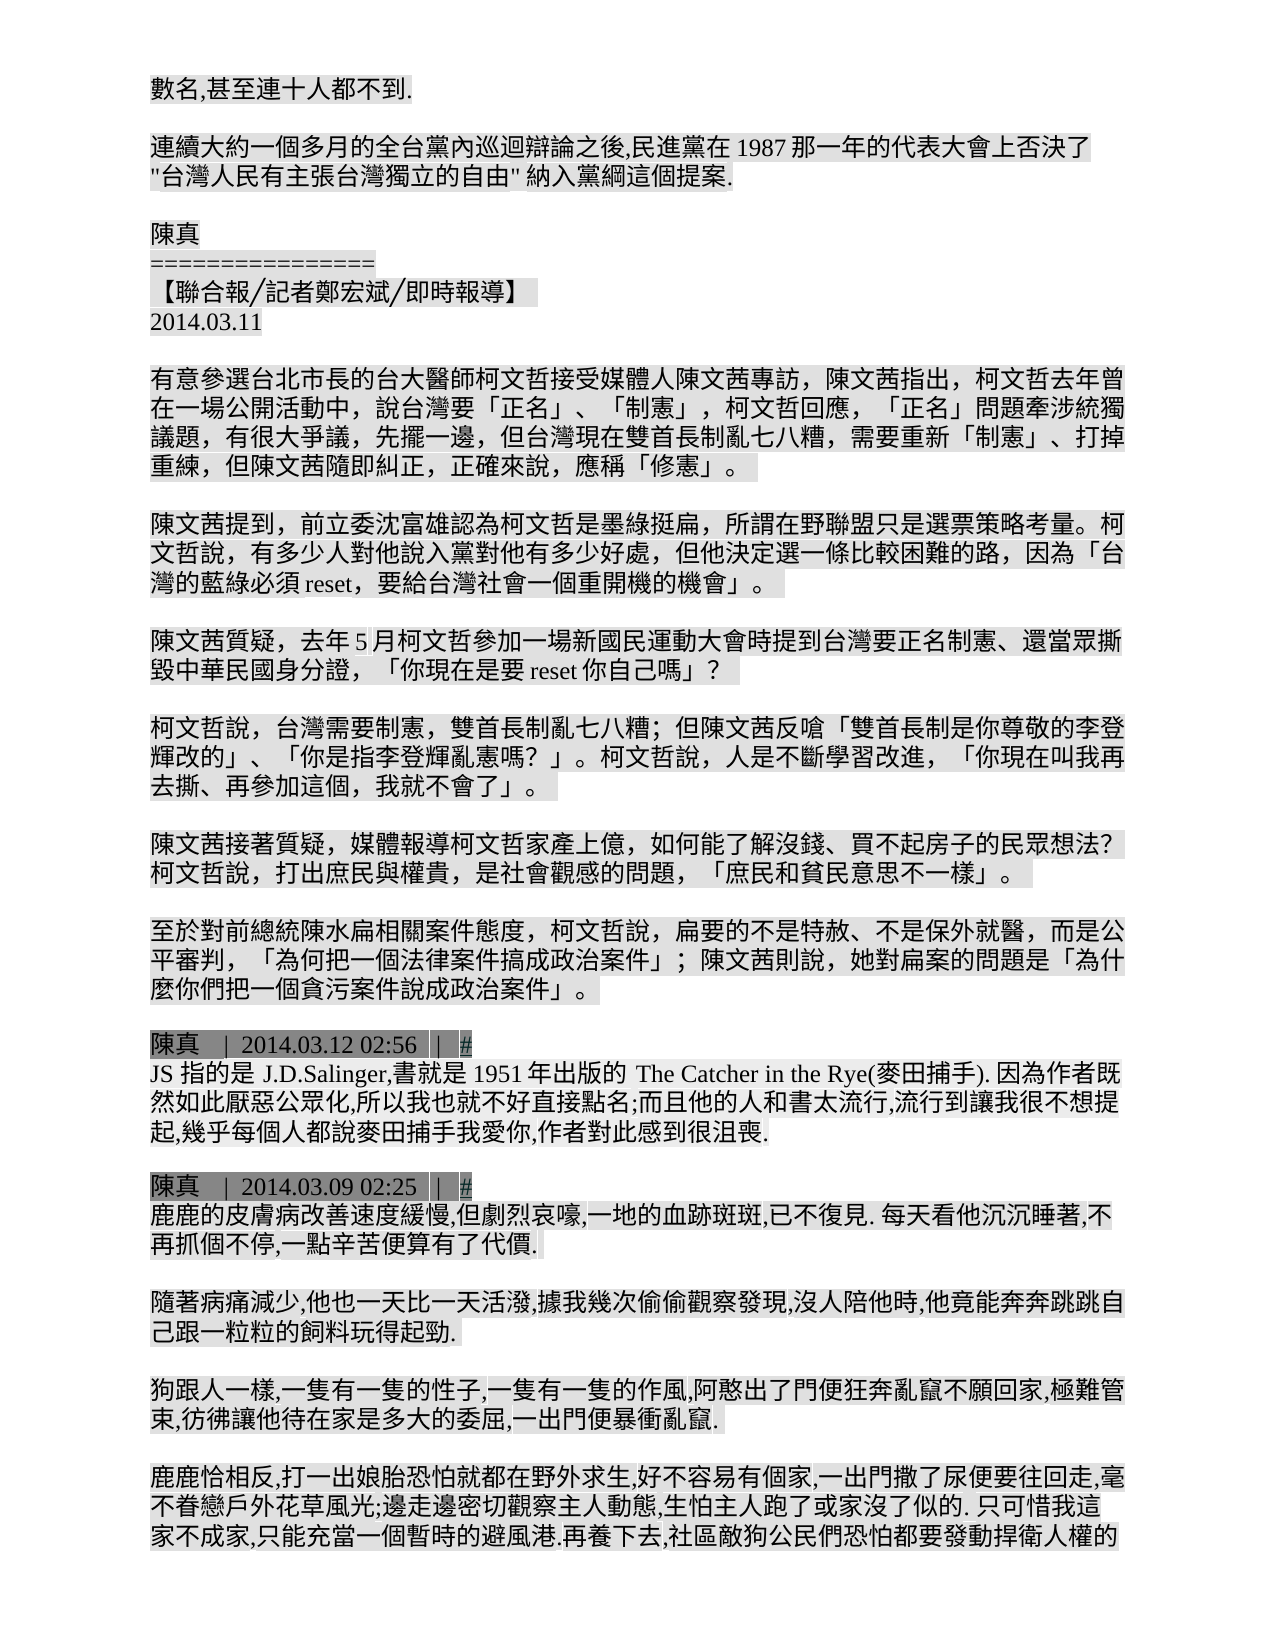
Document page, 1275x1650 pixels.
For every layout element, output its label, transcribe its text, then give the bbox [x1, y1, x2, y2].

text 數名,甚至連十人都不到. 連續大約一個多月的全台黨內巡迴辯論之後,民進黨在1987那一年的代表大會上否決了 "台灣人民有主張台灣獨立的自由" 納入黨綱這個提案. 陳真 ================ 【聯合報╱記者鄭宏斌╱即時報導】 2014.03.11 有意參選台北市長的台大醫師柯文哲接受媒體人陳文茜專訪，陳文茜指出，柯文哲去年曾在一場公開活動中，說台灣要「正名」、「制憲」，柯文哲回應，「正名」問題牽涉統獨議題，有很大爭議，先擺一邊，但台灣現在雙首長制亂七八糟，需要重新「制憲」、打掉重練，但陳文茜隨即糾正，正確來說，應稱「修憲」。 陳文茜提到，前立委沈富雄認為柯文哲是墨綠挺扁，所謂在野聯盟只是選票策略考量。柯文哲說，有多少人對他說入黨對他有多少好處，但他決定選一條比較困難的路，因為「台灣的藍綠必須reset，要給台灣社會一個重開機的機會」。 陳文茜質疑，去年5月柯文哲參加一場新國民運動大會時提到台灣要正名制憲、還當眾撕毀中華民國身分證，「你現在是要reset你自己嗎」？ 柯文哲說，台灣需要制憲，雙首長制亂七八糟；但陳文茜反嗆「雙首長制是你尊敬的李登輝改的」、「你是指李登輝亂憲嗎？」。柯文哲說，人是不斷學習改進，「你現在叫我再去撕、再參加這個，我就不會了」。 陳文茜接著質疑，媒體報導柯文哲家產上億，如何能了解沒錢、買不起房子的民眾想法？ 柯文哲說，打出庶民與權貴，是社會觀感的問題，「庶民和貧民意思不一樣」。 至於對前總統陳水扁相關案件態度，柯文哲說，扁要的不是特赦、不是保外就醫，而是公平審判，「為何把一個法律案件搞成政治案件」；陳文茜則說，她對扁案的問題是「為什麼你們把一個貪污案件說成政治案件」。 [150, 75, 1125, 1005]
text 陳真 | 2014.03.12 02:56 | # [150, 1030, 1125, 1059]
text 鹿鹿的皮膚病改善速度緩慢,但劇烈哀嚎,一地的血跡斑斑,已不復見. 每天看他沉沉睡著,不再抓個不停,一點辛苦便算有了代價. 隨著病痛減少,他也一天比一天活潑,據我幾次偷偷觀察發現,沒人陪他時,他竟能奔奔跳跳自己跟一粒粒的飼料玩得起勁. 狗跟人一樣,一隻有一隻的性子,一隻有一隻的作風,阿憨出了門便狂奔亂竄不願回家,極難管束,彷彿讓他待在家是多大的委屈,一出門便暴衝亂竄. 鹿鹿恰相反,打一出娘胎恐怕就都在野外求生,好不容易有個家,一出門撒了尿便要往回走,毫不眷戀戶外花草風光;邊走邊密切觀察主人動態,生怕主人跑了或家沒了似的. 只可惜我這家不成家,只能充當一個暫時的避風港.再養下去,社區敵狗公民們恐怕都要發動捍衛人權的 [150, 1201, 1125, 1551]
text JS 指的是 J.D.Salinger,書就是1951年出版的 The Catcher in the Rye(麥田捕手). 因為作者既然如此厭惡公眾化,所以我也就不好直接點名;而且他的人和書太流行,流行到讓我很不想提起,幾乎每個人都說麥田捕手我愛你,作者對此感到很沮喪. [150, 1059, 1125, 1147]
text 陳真 | 2014.03.09 02:25 | # [150, 1172, 1125, 1201]
